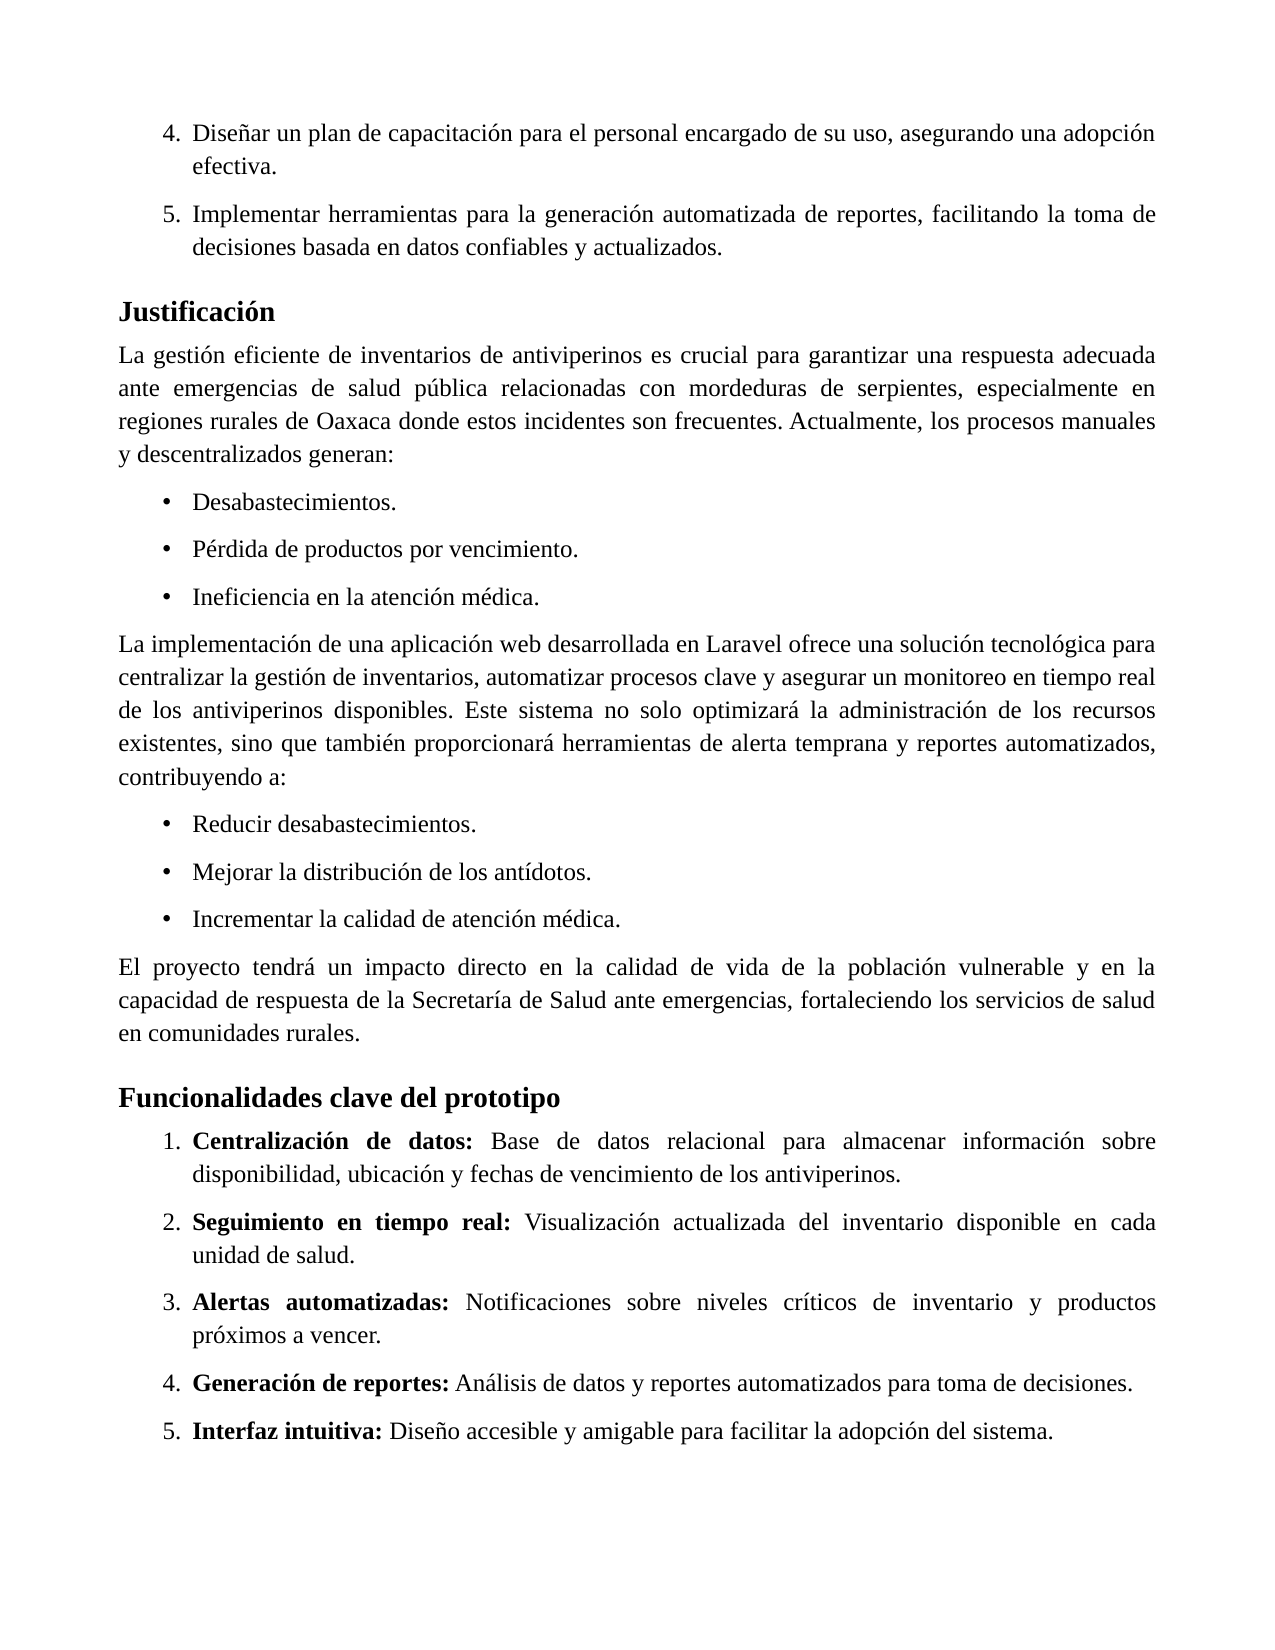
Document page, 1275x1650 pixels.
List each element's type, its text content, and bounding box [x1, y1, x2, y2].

list Reducir desabastecimientos. [162, 809, 1157, 838]
list Pérdida de productos por vencimiento. [162, 534, 1157, 563]
subtitle Justificación [118, 294, 1157, 327]
list Ineficiencia en la atención médica. [162, 582, 1157, 611]
list Mejorar la distribución de los antídotos. [162, 857, 1157, 886]
text El proyecto tendrá un impacto directo en la calidad de vida de la población vulnerable y en la capacidad de respuesta de la Secretaría de Salud ante emergencias, fortaleciendo los servicios de salud en comunidades rurales. [118, 952, 1157, 1047]
list Incrementar la calidad de atención médica. [162, 904, 1157, 933]
list Alertas automatizadas: Notificaciones sobre niveles críticos de inventario y productos próximos a vencer. [162, 1287, 1157, 1349]
text La gestión eficiente de inventarios de antiviperinos es crucial para garantizar una respuesta adecuada ante emergencias de salud pública relacionadas con mordeduras de serpientes, especialmente en regiones rurales de Oaxaca donde estos incidentes son frecuentes. Actualmente, los procesos manuales y descentralizados generan: [118, 340, 1157, 468]
list Diseñar un plan de capacitación para el personal encargado de su uso, asegurando una adopción efectiva. [162, 118, 1157, 180]
list Desabastecimientos. [162, 487, 1157, 515]
list Seguimiento en tiempo real: Visualización actualizada del inventario disponible en cada unidad de salud. [162, 1207, 1157, 1269]
list Implementar herramientas para la generación automatizada de reportes, facilitando la toma de decisiones basada en datos confiables y actualizados. [162, 199, 1157, 261]
text La implementación de una aplicación web desarrollada en Laravel ofrece una solución tecnológica para centralizar la gestión de inventarios, automatizar procesos clave y asegurar un monitoreo en tiempo real de los antiviperinos disponibles. Este sistema no solo optimizará la administración de los recursos existentes, sino que también proporcionará herramientas de alerta temprana y reportes automatizados, contribuyendo a: [118, 629, 1157, 790]
list Centralización de datos: Base de datos relacional para almacenar información sobre disponibilidad, ubicación y fechas de vencimiento de los antiviperinos. [162, 1126, 1157, 1188]
list Interfaz intuitiva: Diseño accesible y amigable para facilitar la adopción del sistema. [162, 1416, 1157, 1444]
list Generación de reportes: Análisis de datos y reportes automatizados para toma de decisiones. [162, 1368, 1157, 1397]
subtitle Funcionalidades clave del prototipo [118, 1080, 1157, 1114]
